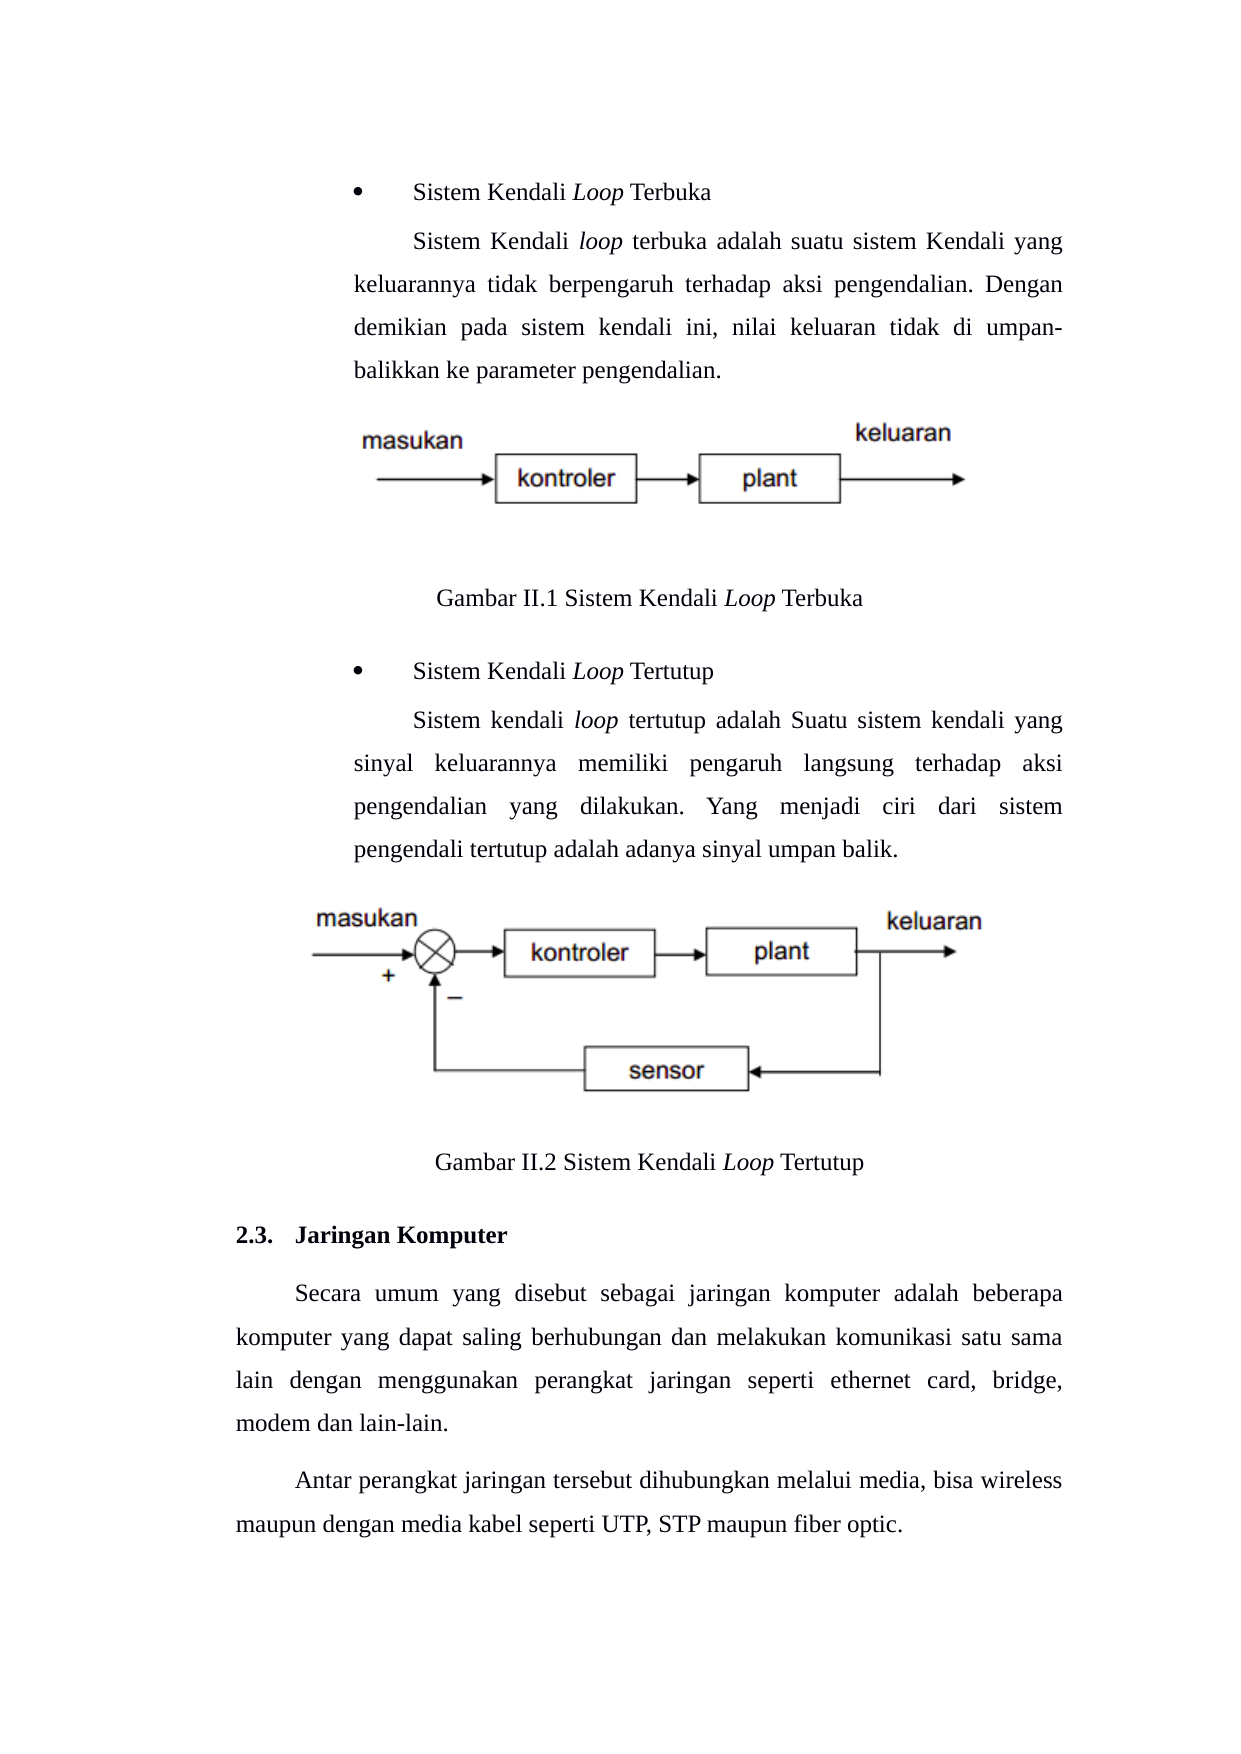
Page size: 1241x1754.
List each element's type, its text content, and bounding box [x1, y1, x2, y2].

picture [299, 892, 1000, 1104]
text Gambar II.2 Sistem Kendali Loop Tertutup [236, 892, 1063, 1175]
text Secara umum yang disebut sebagai jaringan komputer adalah beberapa komputer yang dapat saling berhubungan dan melakukan komunikasi satu sama lain dengan menggunakan perangkat jaringan seperti ethernet card, bridge, modem dan lain-lain. [236, 1278, 1063, 1437]
list Sistem Kendali Loop Tertutup [354, 656, 1063, 685]
text Sistem Kendali loop terbuka adalah suatu sistem Kendali yang keluarannya tidak berpengaruh terhadap aksi pengendalian. Dengan demikian pada sistem kendali ini, nilai keluaran tidak di umpan-balikkan ke parameter pengendalian. [354, 226, 1063, 384]
picture [352, 413, 987, 540]
text Sistem kendali loop tertutup adalah Suatu sistem kendali yang sinyal keluarannya memiliki pengaruh langsung terhadap aksi pengendalian yang dilakukan. Yang menjadi ciri dari sistem pengendali tertutup adalah adanya sinyal umpan balik. [354, 705, 1063, 863]
text Gambar II.1 Sistem Kendali Loop Terbuka [236, 413, 1063, 612]
text Antar perangkat jaringan tersebut dihubungkan melalui media, bisa wireless maupun dengan media kabel seperti UTP, STP maupun fiber optic. [236, 1466, 1063, 1537]
subtitle Jaringan Komputer [236, 1220, 1063, 1248]
list Sistem Kendali Loop Terbuka [354, 177, 1063, 206]
